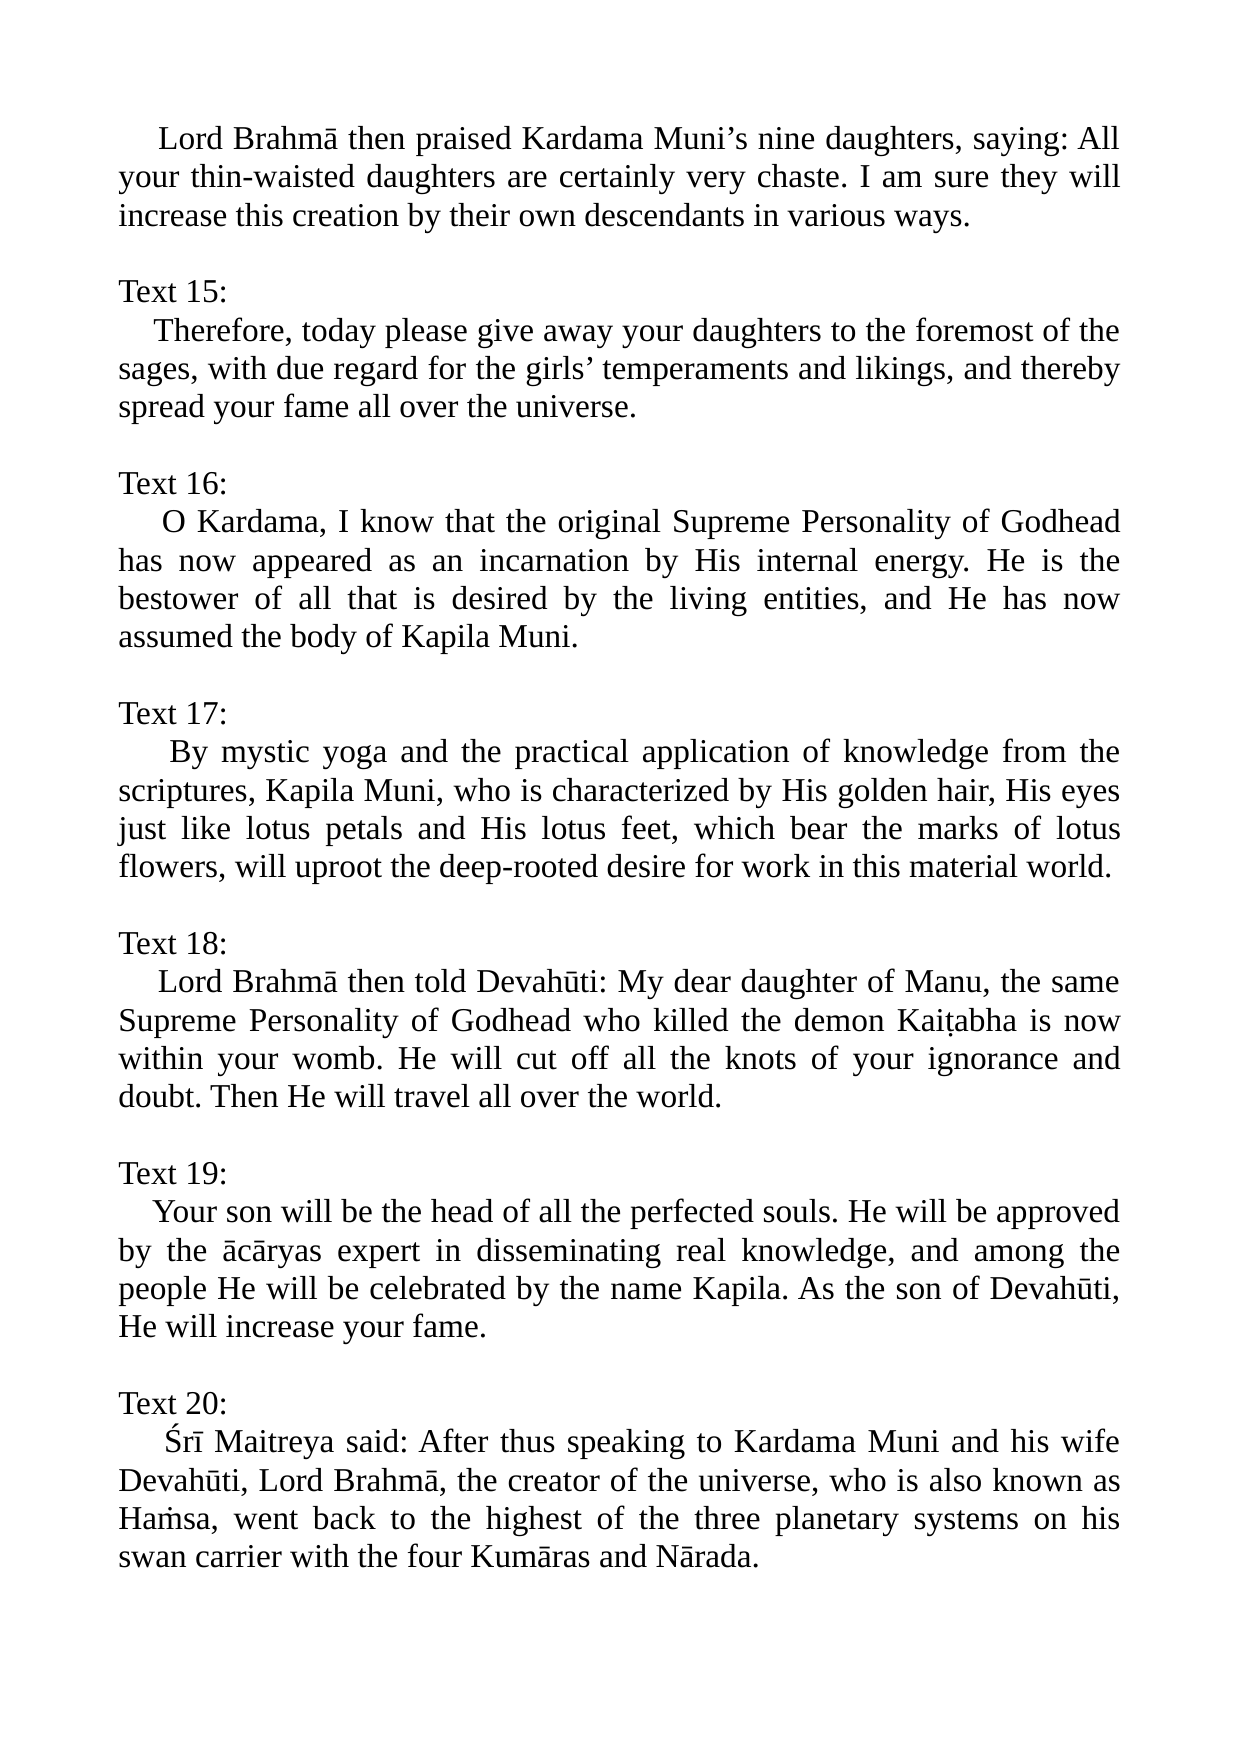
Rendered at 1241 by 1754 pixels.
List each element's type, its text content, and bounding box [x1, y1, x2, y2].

text Therefore, today please give away your daughters to the foremost of the sages, with due regard for the girls’ temperaments and likings, and thereby spread your fame all over the universe. [118, 310, 1122, 425]
text Text 18: [118, 923, 1122, 961]
text Lord Brahmā then told Devahūti: My dear daughter of Manu, the same Supreme Personality of Godhead who killed the demon Kaiṭabha is now within your womb. He will cut off all the knots of your ignorance and doubt. Then He will travel all over the world. [118, 961, 1122, 1115]
text Text 17: [118, 693, 1122, 731]
text Text 19: [118, 1153, 1122, 1191]
text O Kardama, I know that the original Supreme Personality of Godhead has now appeared as an incarnation by His internal energy. He is the bestower of all that is desired by the living entities, and He has now assumed the body of Kapila Muni. [118, 501, 1122, 655]
text By mystic yoga and the practical application of knowledge from the scriptures, Kapila Muni, who is characterized by His golden hair, His eyes just like lotus petals and His lotus feet, which bear the marks of lotus flowers, will uproot the deep-rooted desire for work in this material world. [118, 731, 1122, 885]
text Your son will be the head of all the perfected souls. He will be approved by the ācāryas expert in disseminating real knowledge, and among the people He will be celebrated by the name Kapila. As the son of Devahūti, He will increase your fame. [118, 1191, 1122, 1345]
text Śrī Maitreya said: After thus speaking to Kardama Muni and his wife Devahūti, Lord Brahmā, the creator of the universe, who is also known as Haṁsa, went back to the highest of the three planetary systems on his swan carrier with the four Kumāras and Nārada. [118, 1421, 1122, 1575]
text Text 16: [118, 463, 1122, 501]
text Lord Brahmā then praised Kardama Muni’s nine daughters, saying: All your thin-waisted daughters are certainly very chaste. I am sure they will increase this creation by their own descendants in various ways. [118, 118, 1122, 233]
text Text 15: [118, 271, 1122, 310]
text Text 20: [118, 1383, 1122, 1421]
